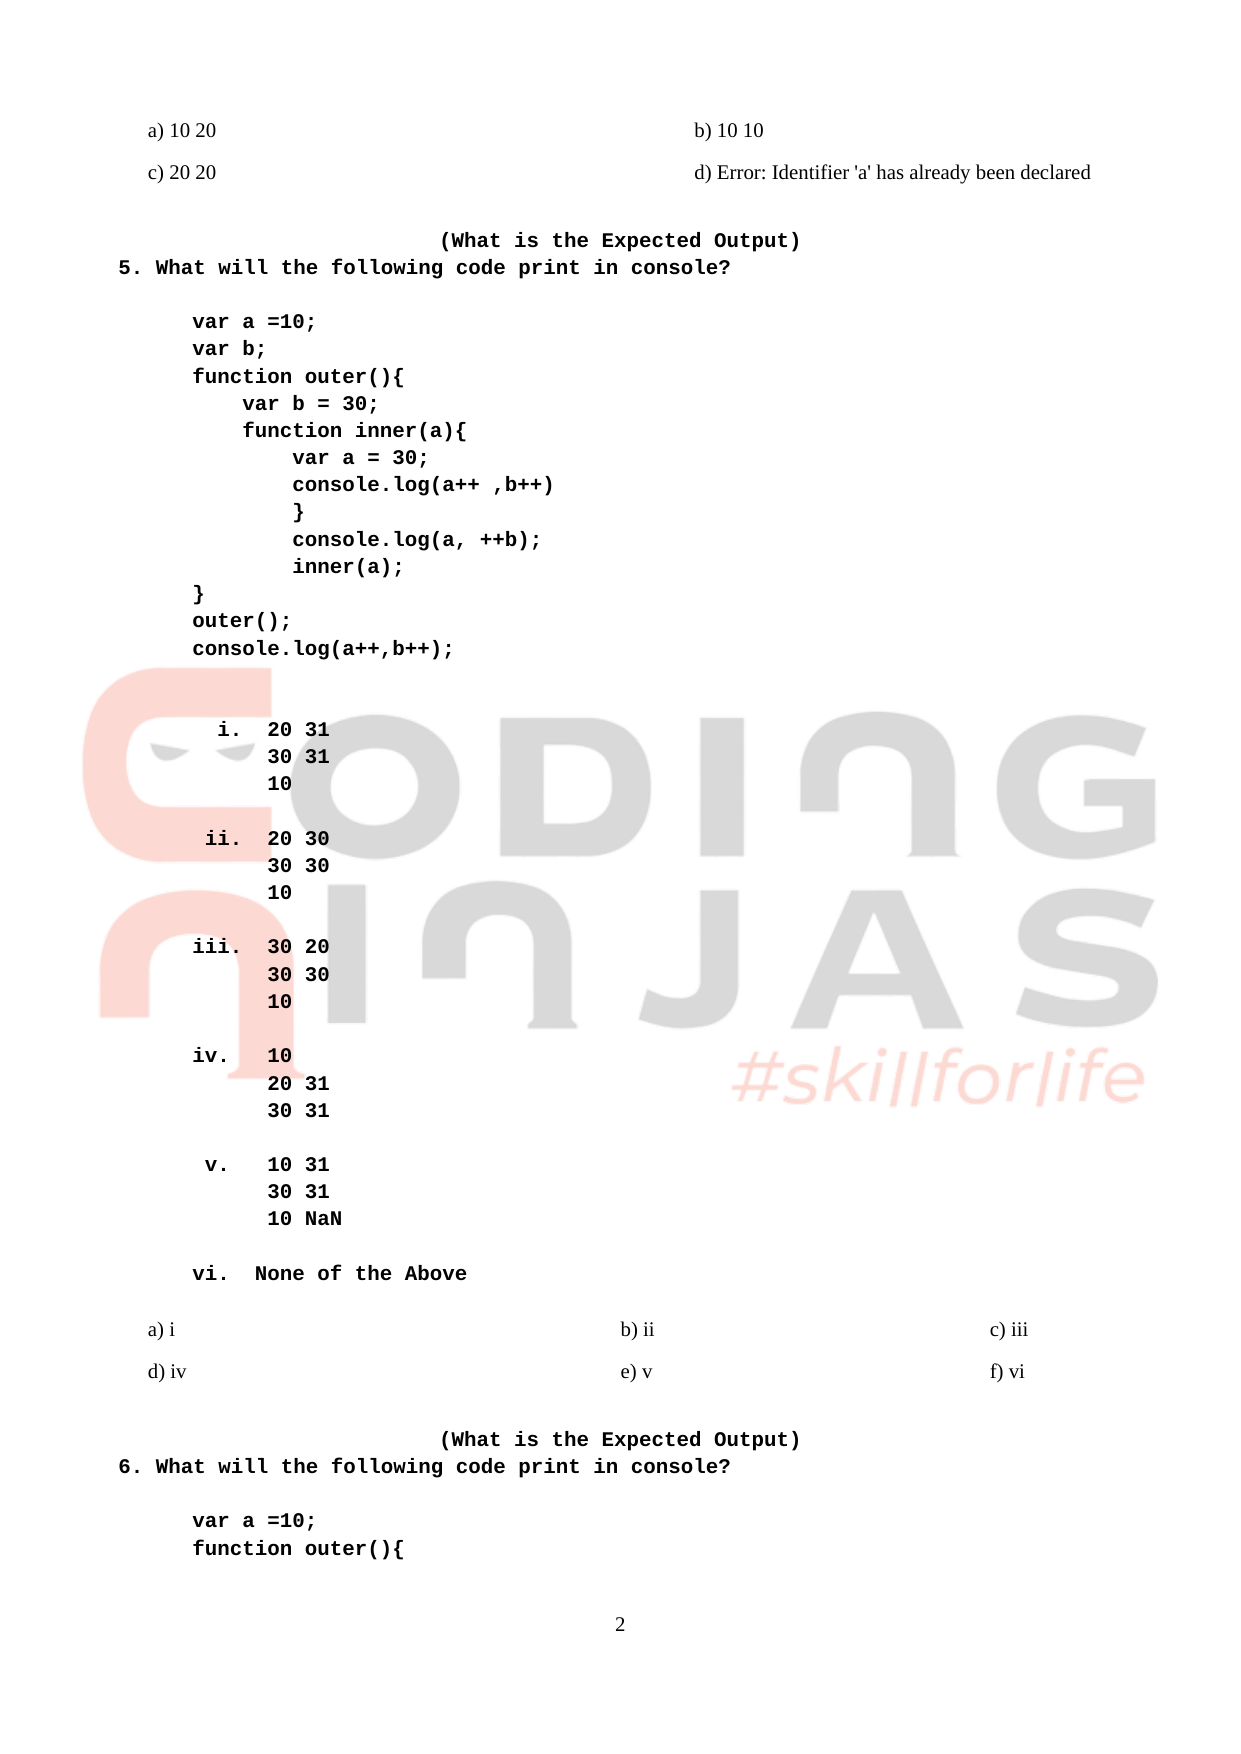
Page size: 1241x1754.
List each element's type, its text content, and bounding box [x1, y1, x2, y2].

text iii. 30 20 [192, 937, 1122, 960]
text 10 [192, 882, 1122, 906]
text 10 [192, 773, 1122, 797]
text v. 10 31 [192, 1154, 1122, 1178]
text 30 31 [192, 746, 1122, 770]
text function outer(){ [192, 366, 1122, 389]
text iv. 10 [192, 1045, 1122, 1069]
text 30 31 [192, 1100, 1122, 1123]
text a) i b) ii c) iii [148, 1317, 1122, 1341]
text console.log(a++,b++); [192, 637, 1122, 661]
text 30 31 [192, 1181, 1122, 1205]
text } [192, 502, 1122, 525]
text function inner(a){ [192, 420, 1122, 444]
text (What is the Expected Output) [118, 230, 1122, 253]
text 30 30 [192, 855, 1122, 879]
text ii. 20 30 [192, 828, 1122, 851]
text 6. What will the following code print in console? [118, 1456, 1122, 1479]
text 5. What will the following code print in console? [118, 257, 1122, 281]
text 10 [192, 991, 1122, 1014]
text outer(); [192, 610, 1122, 634]
text c) 20 20 d) Error: Identifier 'a' has already been declared [148, 160, 1122, 184]
text inner(a); [192, 556, 1122, 579]
text a) 10 20 b) 10 10 [148, 118, 1122, 142]
text var a =10; [192, 311, 1122, 335]
text (What is the Expected Output) [118, 1429, 1122, 1452]
text function outer(){ [192, 1537, 1122, 1561]
text 10 NaN [192, 1208, 1122, 1232]
text console.log(a++ ,b++) [192, 474, 1122, 498]
text d) iv e) v f) vi [148, 1359, 1122, 1383]
text } [192, 583, 1122, 607]
text var a = 30; [192, 447, 1122, 471]
text console.log(a, ++b); [192, 529, 1122, 552]
text var b; [192, 338, 1122, 362]
text i. 20 31 [192, 719, 1122, 743]
text var b = 30; [192, 393, 1122, 416]
text var a =10; [192, 1510, 1122, 1534]
text 30 30 [192, 964, 1122, 987]
text 20 31 [192, 1072, 1122, 1096]
text vi. None of the Above [192, 1263, 1122, 1286]
